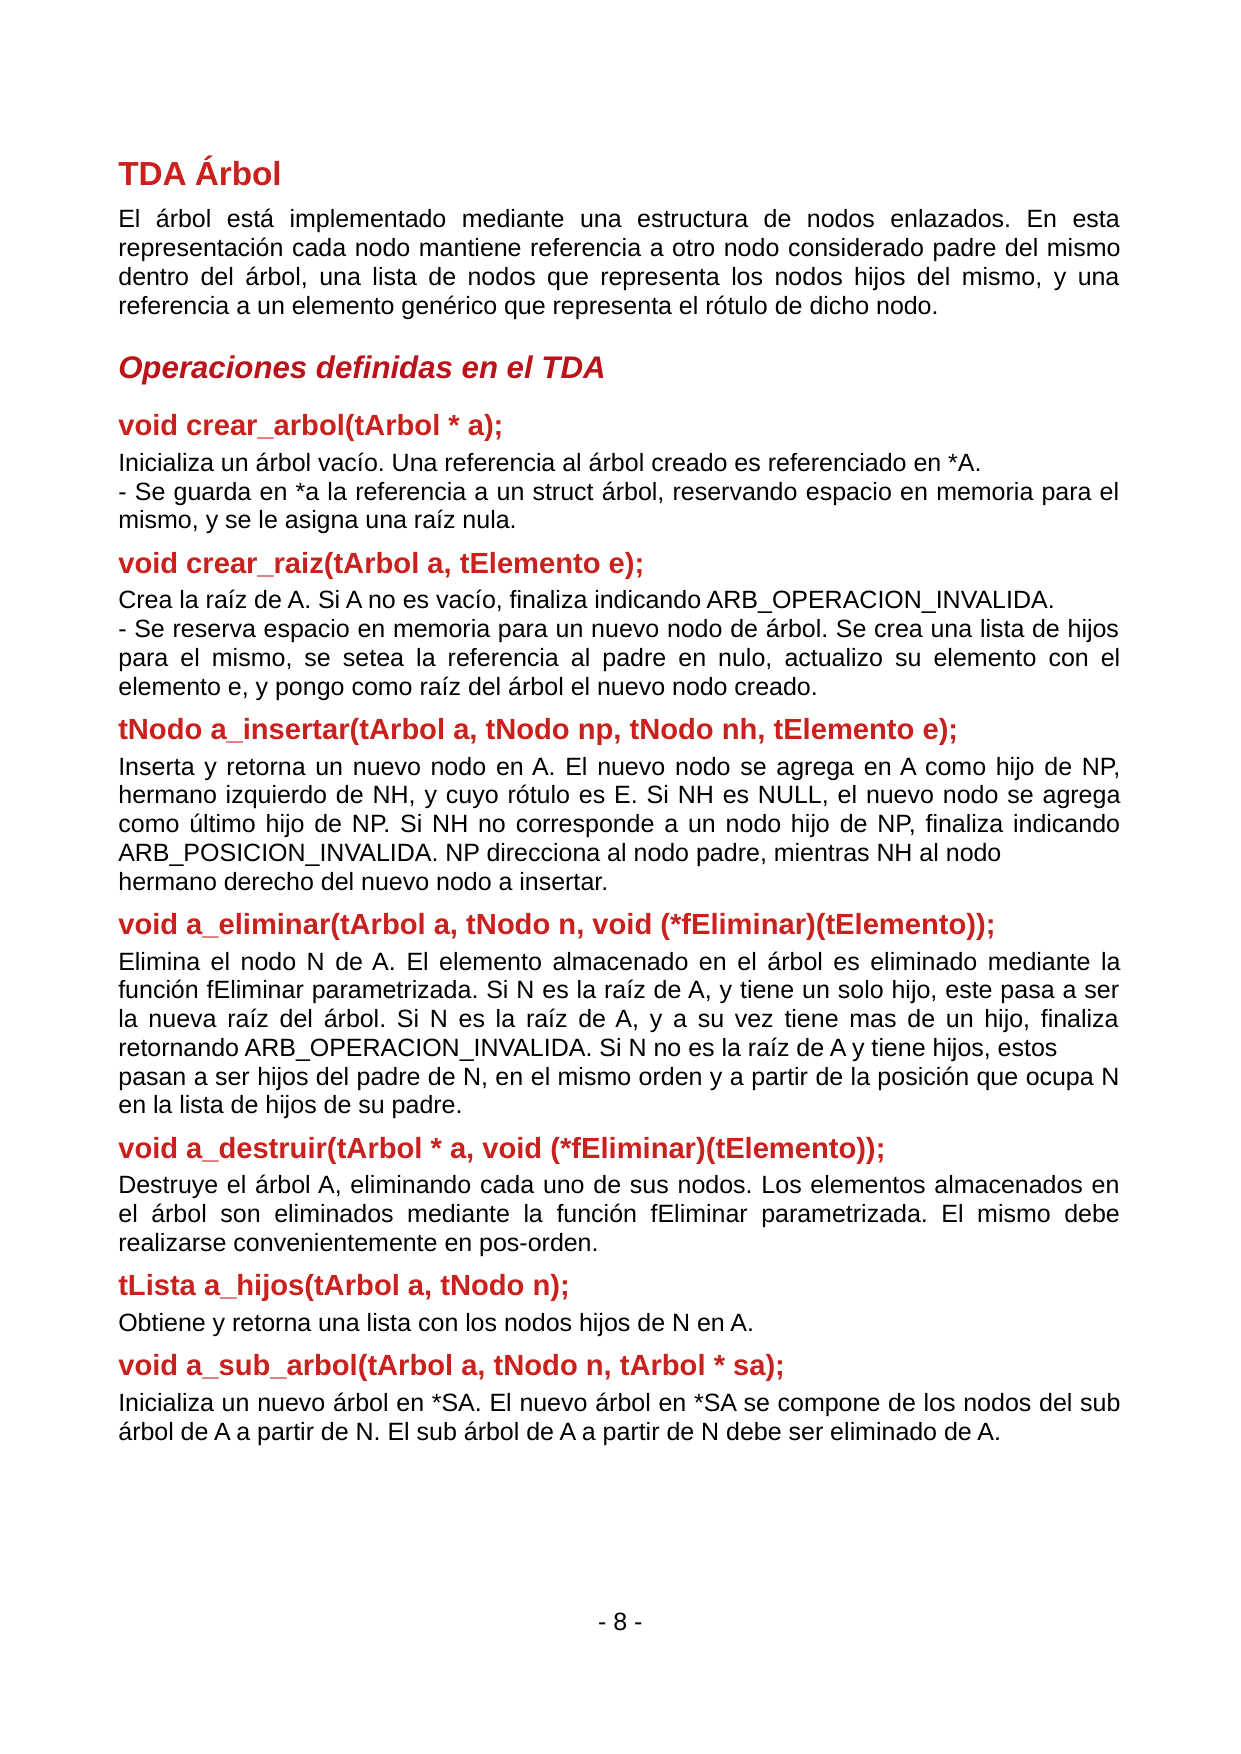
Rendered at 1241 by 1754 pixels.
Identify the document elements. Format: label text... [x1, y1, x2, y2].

subtitle void a_eliminar(tArbol a, tNodo n, void (*fEliminar)(tElemento)); [118, 907, 1122, 941]
subtitle tLista a_hijos(tArbol a, tNodo n); [118, 1268, 1122, 1302]
text Crea la raíz de A. Si A no es vacío, finaliza indicando ARB_OPERACION_INVALIDA. [118, 585, 1122, 614]
text hermano derecho del nuevo nodo a insertar. [118, 867, 1122, 895]
text - Se reserva espacio en memoria para un nuevo nodo de árbol. Se crea una lista de hijos para el mismo, se setea la referencia al padre en nulo, actualizo su elemento con el elemento e, y pongo como raíz del árbol el nuevo nodo creado. [118, 614, 1122, 700]
text Inicializa un árbol vacío. Una referencia al árbol creado es referenciado en *A. [118, 448, 1122, 477]
text - Se guarda en *a la referencia a un struct árbol, reservando espacio en memoria para el mismo, y se le asigna una raíz nula. [118, 477, 1122, 534]
subtitle tNodo a_insertar(tArbol a, tNodo np, tNodo nh, tElemento e); [118, 712, 1122, 746]
text Obtiene y retorna una lista con los nodos hijos de N en A. [118, 1308, 1122, 1337]
subtitle TDA Árbol [118, 153, 1122, 192]
subtitle void a_sub_arbol(tArbol a, tNodo n, tArbol * sa); [118, 1348, 1122, 1382]
subtitle void a_destruir(tArbol * a, void (*fEliminar)(tElemento)); [118, 1131, 1122, 1164]
text El árbol está implementado mediante una estructura de nodos enlazados. En esta representación cada nodo mantiene referencia a otro nodo considerado padre del mismo dentro del árbol, una lista de nodos que representa los nodos hijos del mismo, y una referencia a un elemento genérico que representa el rótulo de dicho nodo. [118, 204, 1122, 319]
subtitle void crear_arbol(tArbol * a); [118, 408, 1122, 442]
text pasan a ser hijos del padre de N, en el mismo orden y a partir de la posición que ocupa N en la lista de hijos de su padre. [118, 1062, 1122, 1119]
text Destruye el árbol A, eliminando cada uno de sus nodos. Los elementos almacenados en el árbol son eliminados mediante la función fEliminar parametrizada. El mismo debe realizarse convenientemente en pos-orden. [118, 1170, 1122, 1257]
text Elimina el nodo N de A. El elemento almacenado en el árbol es eliminado mediante la función fEliminar parametrizada. Si N es la raíz de A, y tiene un solo hijo, este pasa a ser la nueva raíz del árbol. Si N es la raíz de A, y a su vez tiene mas de un hijo, finaliza retornando ARB_OPERACION_INVALIDA. Si N no es la raíz de A y tiene hijos, estos [118, 947, 1122, 1062]
subtitle Operaciones definidas en el TDA [118, 349, 1122, 385]
subtitle void crear_raiz(tArbol a, tElemento e); [118, 546, 1122, 579]
text Inicializa un nuevo árbol en *SA. El nuevo árbol en *SA se compone de los nodos del sub árbol de A a partir de N. El sub árbol de A a partir de N debe ser eliminado de A. [118, 1388, 1122, 1445]
text Inserta y retorna un nuevo nodo en A. El nuevo nodo se agrega en A como hijo de NP, hermano izquierdo de NH, y cuyo rótulo es E. Si NH es NULL, el nuevo nodo se agrega como último hijo de NP. Si NH no corresponde a un nodo hijo de NP, finaliza indicando ARB_POSICION_INVALIDA. NP direcciona al nodo padre, mientras NH al nodo [118, 752, 1122, 867]
